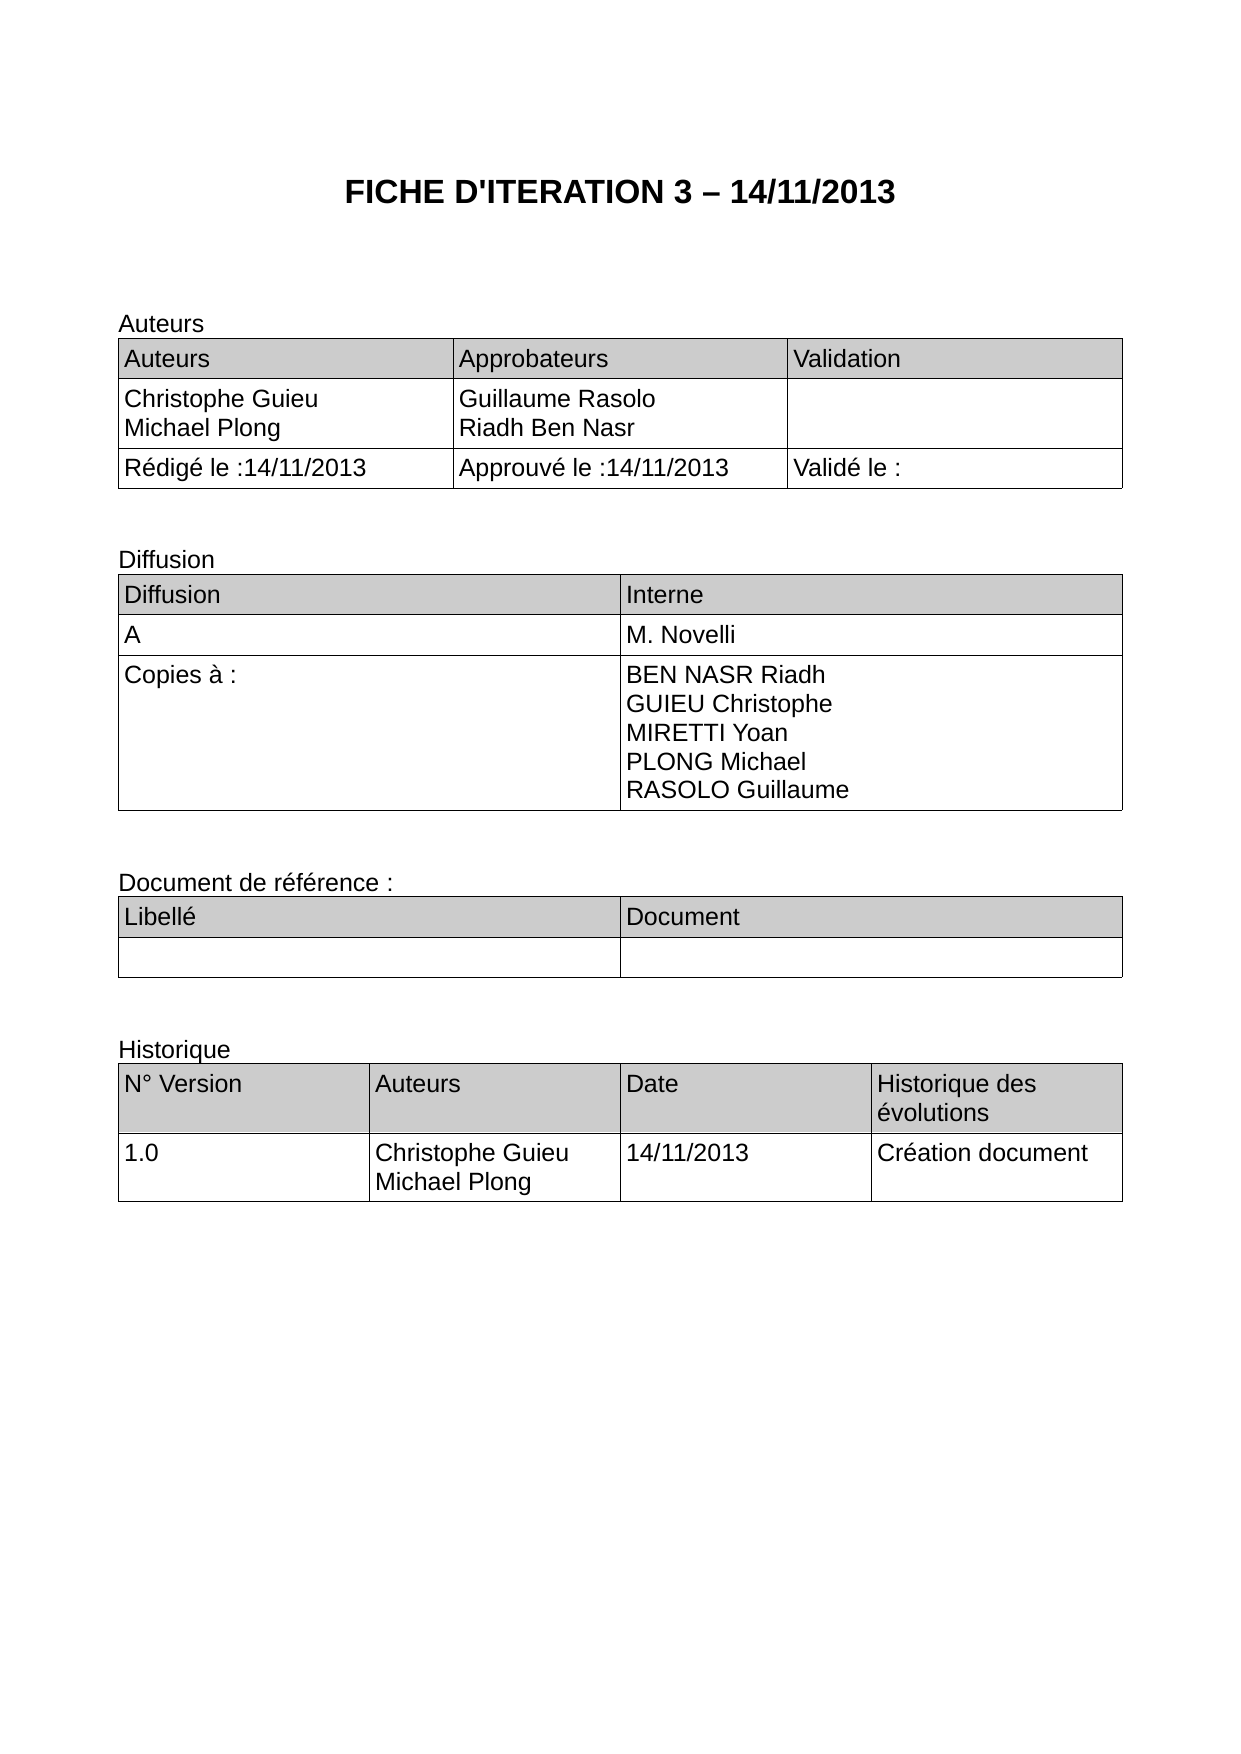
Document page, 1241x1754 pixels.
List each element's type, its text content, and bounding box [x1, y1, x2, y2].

table_cell [119, 938, 620, 977]
table_cell A [119, 615, 620, 655]
table_header Auteurs [119, 339, 453, 378]
table_header Historique des évolutions [872, 1064, 1122, 1132]
table_cell Rédigé le :14/11/2013 [119, 449, 453, 488]
table_cell BEN NASR Riadh GUIEU Christophe MIRETTI Yoan PLONG Michael RASOLO Guillaume [621, 656, 1122, 810]
table_header Auteurs [370, 1064, 620, 1132]
table_cell M. Novelli [621, 615, 1122, 655]
text Diffusion [118, 545, 1122, 574]
table_header Libellé [119, 897, 620, 937]
table_header N° Version [119, 1064, 369, 1132]
table_cell Création document [872, 1134, 1122, 1201]
table_cell [788, 379, 1122, 447]
text Auteurs [118, 309, 1122, 338]
table_header Interne [621, 575, 1122, 614]
table_cell 1.0 [119, 1134, 369, 1201]
table_cell Approuvé le :14/11/2013 [454, 449, 787, 488]
table_header Diffusion [119, 575, 620, 614]
table_cell 14/11/2013 [621, 1134, 871, 1201]
table_header Validation [788, 339, 1122, 378]
table_cell [621, 938, 1122, 977]
table_cell Christophe Guieu Michael Plong [119, 379, 453, 447]
subtitle FICHE D'ITERATION 3 – 14/11/2013 [118, 172, 1122, 211]
table_header Approbateurs [454, 339, 787, 378]
table_cell Validé le : [788, 449, 1122, 488]
table_cell Guillaume Rasolo Riadh Ben Nasr [454, 379, 787, 447]
table_cell Christophe Guieu Michael Plong [370, 1134, 620, 1201]
table_header Document [621, 897, 1122, 937]
text Historique [118, 1034, 1122, 1063]
text Document de référence : [118, 868, 1122, 896]
table_cell Copies à : [119, 656, 620, 810]
table_header Date [621, 1064, 871, 1132]
